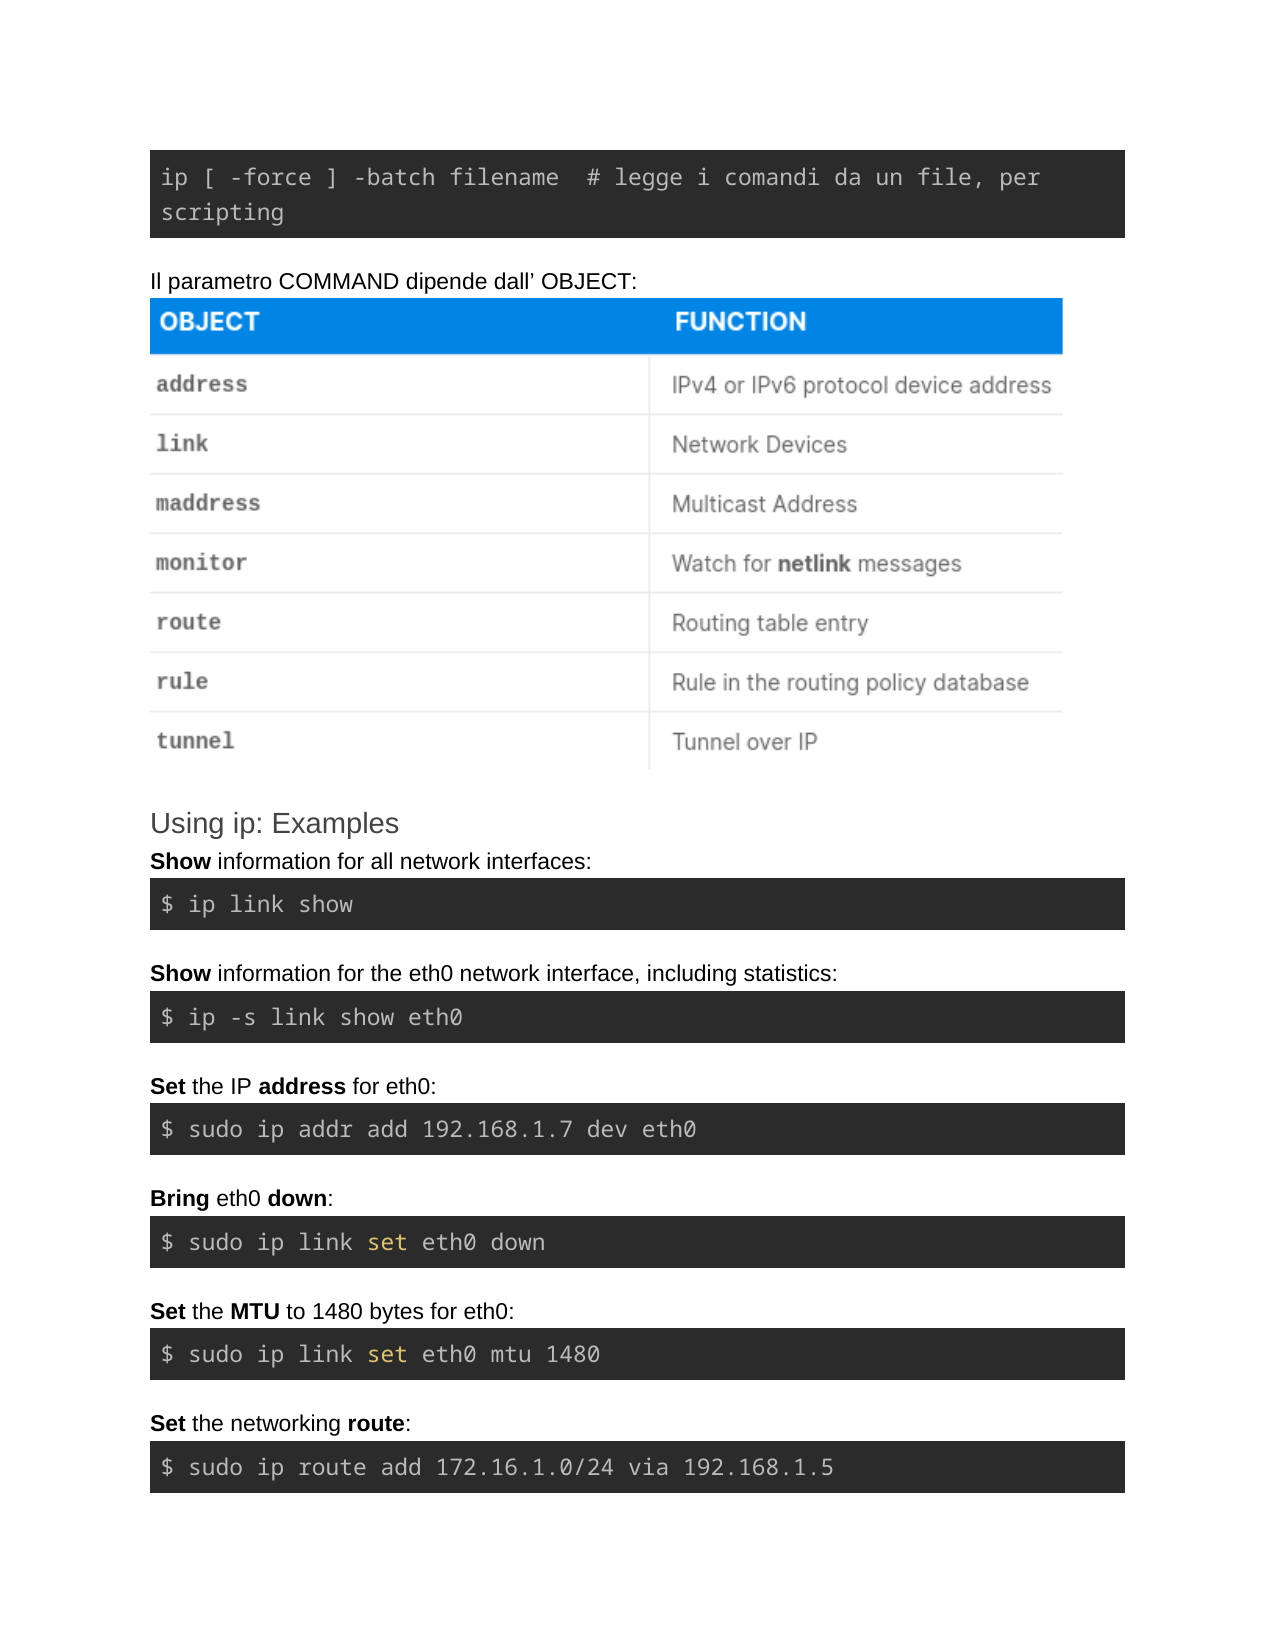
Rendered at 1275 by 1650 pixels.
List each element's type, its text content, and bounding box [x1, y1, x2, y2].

text Set the MTU to 1480 bytes for eth0: [150, 1298, 1125, 1324]
text Show information for all network interfaces: [150, 848, 1125, 874]
table_header $ ip -s link show eth0 [150, 991, 1125, 1043]
table_header $ sudo ip addr add 192.168.1.7 dev eth0 [150, 1103, 1125, 1155]
table_header $ sudo ip route add 172.16.1.0/24 via 192.168.1.5 [150, 1441, 1125, 1493]
text Il parametro COMMAND dipende dall’ OBJECT: [150, 268, 1125, 294]
table_header ip [ -force ] -batch filename # legge i comandi da un file, per scripting [150, 150, 1125, 238]
text Bring eth0 down: [150, 1185, 1125, 1212]
table_header $ sudo ip link set eth0 mtu 1480 [150, 1328, 1125, 1380]
text Set the networking route: [150, 1410, 1125, 1437]
text Set the IP address for eth0: [150, 1073, 1125, 1099]
picture [150, 298, 1063, 769]
table_header $ ip link show [150, 878, 1125, 930]
table_header $ sudo ip link set eth0 down [150, 1216, 1125, 1268]
text Show information for the eth0 network interface, including statistics: [150, 960, 1125, 987]
subtitle Using ip: Examples [150, 806, 1125, 839]
